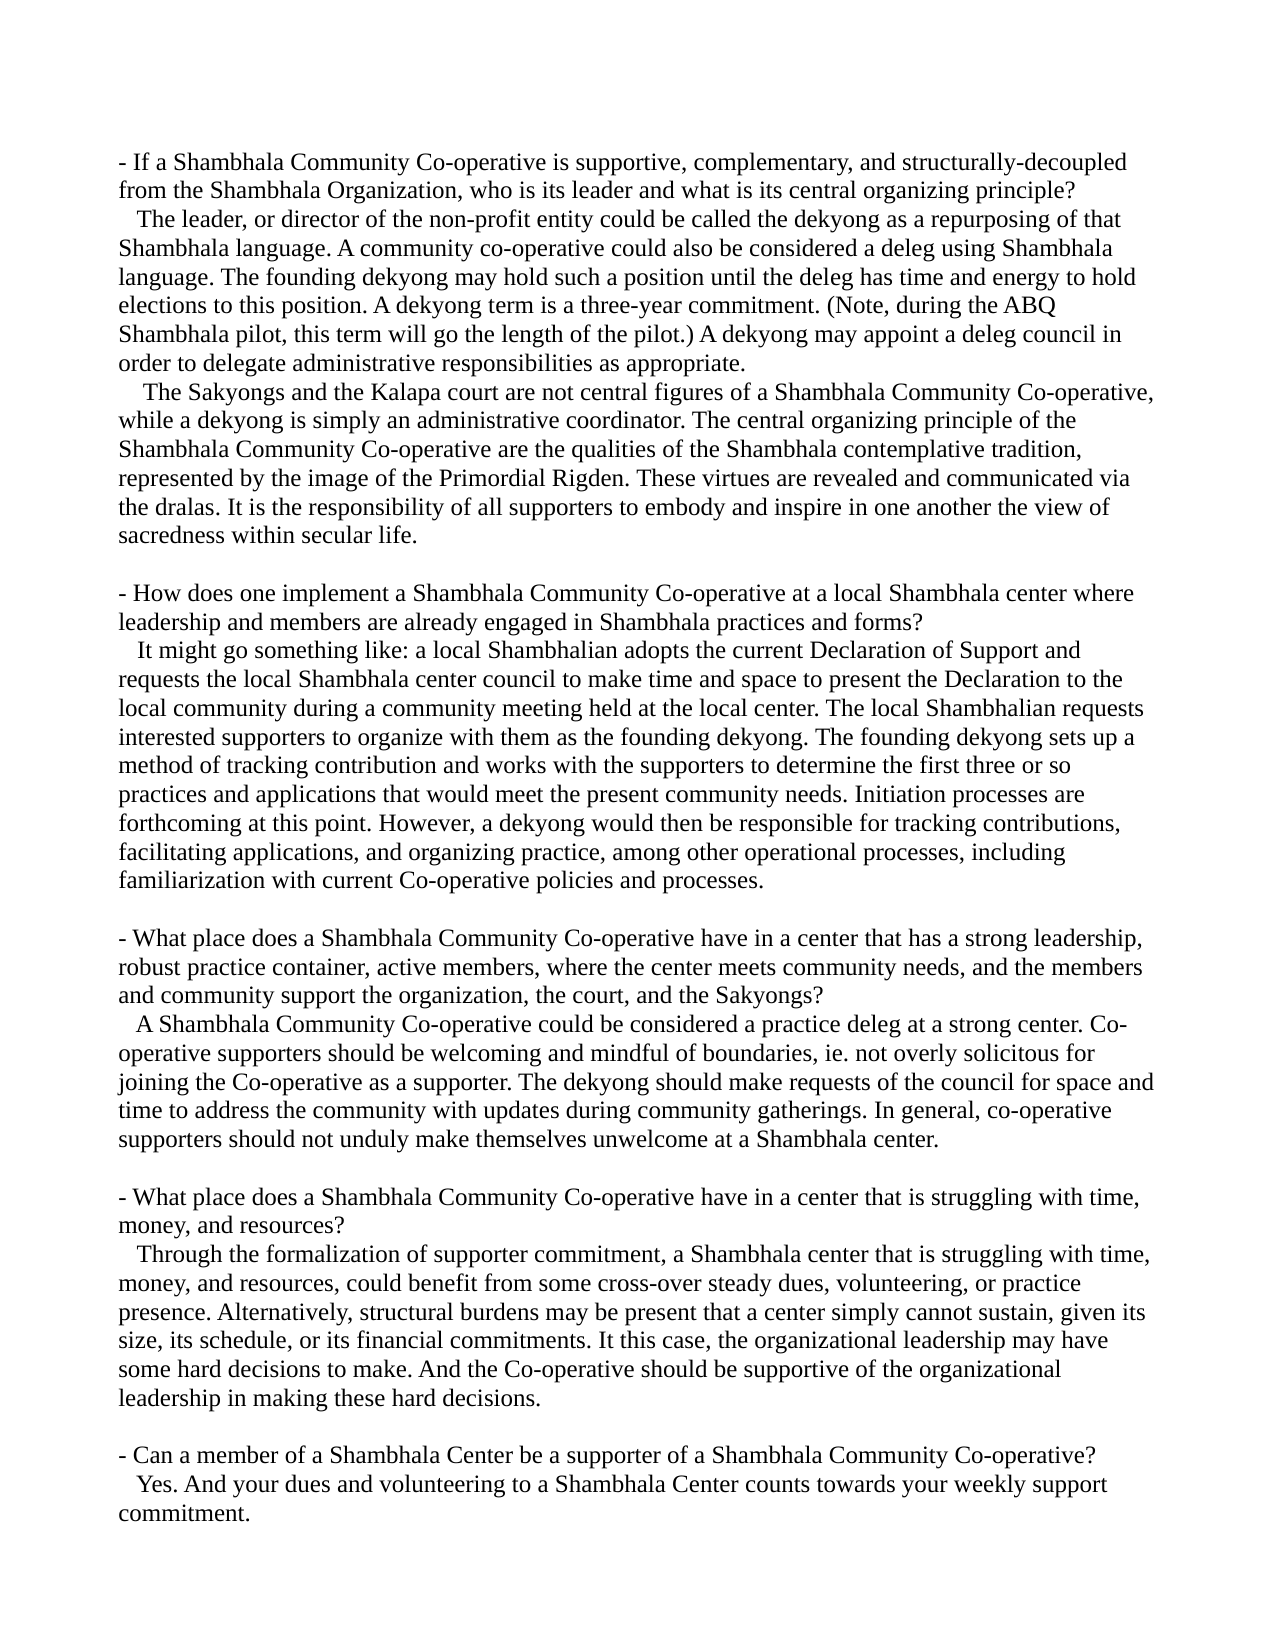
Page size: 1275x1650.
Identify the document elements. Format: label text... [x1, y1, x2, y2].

text - How does one implement a Shambhala Community Co-operative at a local Shambhala center where leadership and members are already engaged in Shambhala practices and forms? [118, 578, 1157, 636]
text - Can a member of a Shambhala Center be a supporter of a Shambhala Community Co-operative? [118, 1441, 1157, 1469]
text The Sakyongs and the Kalapa court are not central figures of a Shambhala Community Co-operative, while a dekyong is simply an administrative coordinator. The central organizing principle of the Shambhala Community Co-operative are the qualities of the Shambhala contemplative tradition, represented by the image of the Primordial Rigden. These virtues are revealed and communicated via the dralas. It is the responsibility of all supporters to embody and inspire in one another the view of sacredness within secular life. [118, 377, 1157, 549]
text - What place does a Shambhala Community Co-operative have in a center that is struggling with time, money, and resources? [118, 1182, 1157, 1239]
text The leader, or director of the non-profit entity could be called the dekyong as a repurposing of that Shambhala language. A community co-operative could also be considered a deleg using Shambhala language. The founding dekyong may hold such a position until the deleg has time and energy to hold elections to this position. A dekyong term is a three-year commitment. (Note, during the ABQ Shambhala pilot, this term will go the length of the pilot.) A dekyong may appoint a deleg council in order to delegate administrative responsibilities as appropriate. [118, 204, 1157, 377]
text It might go something like: a local Shambhalian adopts the current Declaration of Support and requests the local Shambhala center council to make time and space to present the Declaration to the local community during a community meeting held at the local center. The local Shambhalian requests interested supporters to organize with them as the founding dekyong. The founding dekyong sets up a method of tracking contribution and works with the supporters to determine the first three or so practices and applications that would meet the present community needs. Initiation processes are forthcoming at this point. However, a dekyong would then be responsible for tracking contributions, facilitating applications, and organizing practice, among other operational processes, including familiarization with current Co-operative policies and processes. [118, 636, 1157, 894]
text A Shambhala Community Co-operative could be considered a practice deleg at a strong center. Co-operative supporters should be welcoming and mindful of boundaries, ie. not overly solicitous for joining the Co-operative as a supporter. The dekyong should make requests of the council for space and time to address the community with updates during community gatherings. In general, co-operative supporters should not unduly make themselves unwelcome at a Shambhala center. [118, 1009, 1157, 1153]
text - What place does a Shambhala Community Co-operative have in a center that has a strong leadership, robust practice container, active members, where the center meets community needs, and the members and community support the organization, the court, and the Sakyongs? [118, 923, 1157, 1009]
text Through the formalization of supporter commitment, a Shambhala center that is struggling with time, money, and resources, could benefit from some cross-over steady dues, volunteering, or practice presence. Alternatively, structural burdens may be present that a center simply cannot sustain, given its size, its schedule, or its financial commitments. It this case, the organizational leadership may have some hard decisions to make. And the Co-operative should be supportive of the organizational leadership in making these hard decisions. [118, 1239, 1157, 1412]
text Yes. And your dues and volunteering to a Shambhala Center counts towards your weekly support commitment. [118, 1469, 1157, 1527]
text - If a Shambhala Community Co-operative is supportive, complementary, and structurally-decoupled from the Shambhala Organization, who is its leader and what is its central organizing principle? [118, 147, 1157, 204]
